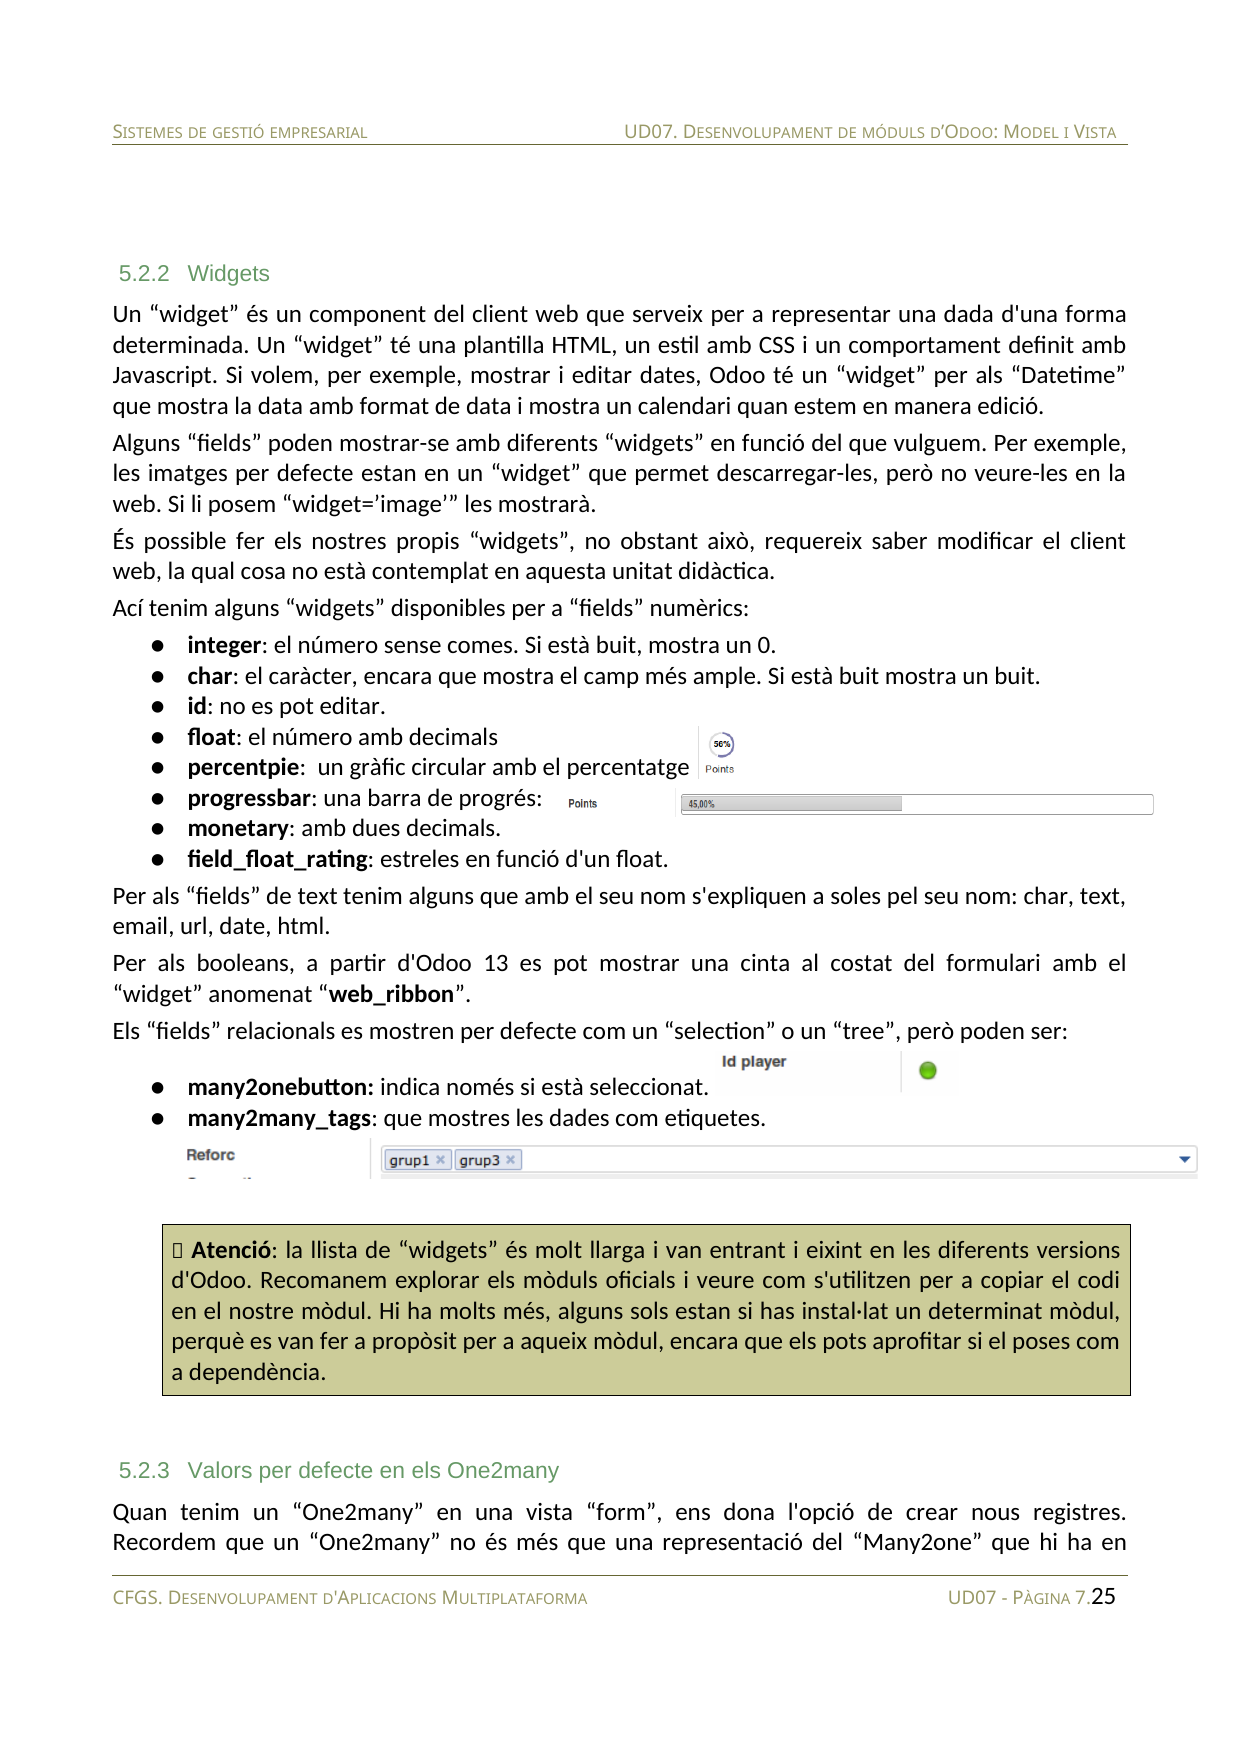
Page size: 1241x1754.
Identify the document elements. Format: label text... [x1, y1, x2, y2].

text És possible fer els nostres propis “widgets”, no obstant això, requereix saber modificar el client web, la qual cosa no està contemplat en aquesta unitat didàctica. [112, 525, 1128, 586]
subtitle Widgets [112, 259, 1128, 286]
list float: el número amb decimals [150, 721, 1128, 751]
text Un “widget” és un component del client web que serveix per a representar una dada d'una forma determinada. Un “widget” té una plantilla HTML, un estil amb CSS i un comportament definit amb Javascript. Si volem, per exemple, mostrar i editar dates, Odoo té un “widget” per als “Datetime” que mostra la data amb format de data i mostra un calendari quan estem en manera edició. [112, 298, 1128, 420]
subtitle Valors per defecte en els One2many [112, 1457, 1128, 1483]
picture [187, 1138, 1203, 1179]
list many2onebutton: indica només si està seleccionat. [150, 1052, 1128, 1102]
list many2many_tags: que mostres les dades com etiquetes. [150, 1102, 1128, 1132]
text Per als “fields” de text tenim alguns que amb el seu nom s'expliquen a soles pel seu nom: char, text, email, url, date, html. [112, 880, 1128, 941]
text Alguns “fields” poden mostrar-se amb diferents “widgets” en funció del que vulguem. Per exemple, les imatges per defecte estan en un “widget” que permet descarregar-les, però no veure-les en la web. Si li posem “widget=’image’” les mostrarà. [112, 427, 1128, 518]
list id: no es pot editar. [150, 690, 1128, 721]
picture [688, 726, 753, 787]
text Els “fields” relacionals es mostren per defecte com un “selection” o un “tree”, però poden ser: [112, 1015, 1128, 1045]
list integer: el número sense comes. Si està buit, mostra un 0. [150, 629, 1128, 660]
list char: el caràcter, encara que mostra el camp més ample. Si està buit mostra un buit. [150, 660, 1128, 690]
list field_float_rating: estreles en funció d'un float. [150, 843, 1128, 873]
picture [715, 1051, 959, 1096]
text Quan tenim un “One2many” en una vista “form”, ens dona l'opció de crear nous registres. Recordem que un “One2many” no és més que una representació del “Many2one” que hi ha en [112, 1496, 1128, 1557]
list progressbar: una barra de progrés: [150, 782, 1128, 812]
list percentpie: un gràfic circular amb el percentatge. [150, 751, 688, 782]
text ❕ Atenció: la llista de “widgets” és molt llarga i van entrant i eixint en les diferents versions d'Odoo. Recomanem explorar els mòduls oficials i veure com s'utilitzen per a copiar el codi en el nostre mòdul. Hi ha molts més, alguns sols estan si has instal·lat un determinat mòdul, perquè es van fer a propòsit per a aqueix mòdul, encara que els pots aprofitar si el poses com a dependència. [163, 1225, 1130, 1395]
picture [566, 788, 1160, 827]
text Ací tenim alguns “widgets” disponibles per a “fields” numèrics: [112, 592, 1128, 623]
list percentpie: un gràfic circular amb el percentatge. [753, 751, 1128, 782]
text Per als booleans, a partir d'Odoo 13 es pot mostrar una cinta al costat del formulari amb el “widget” anomenat “web_ribbon”. [112, 947, 1128, 1008]
list monetary: amb dues decimals. [150, 812, 1128, 843]
